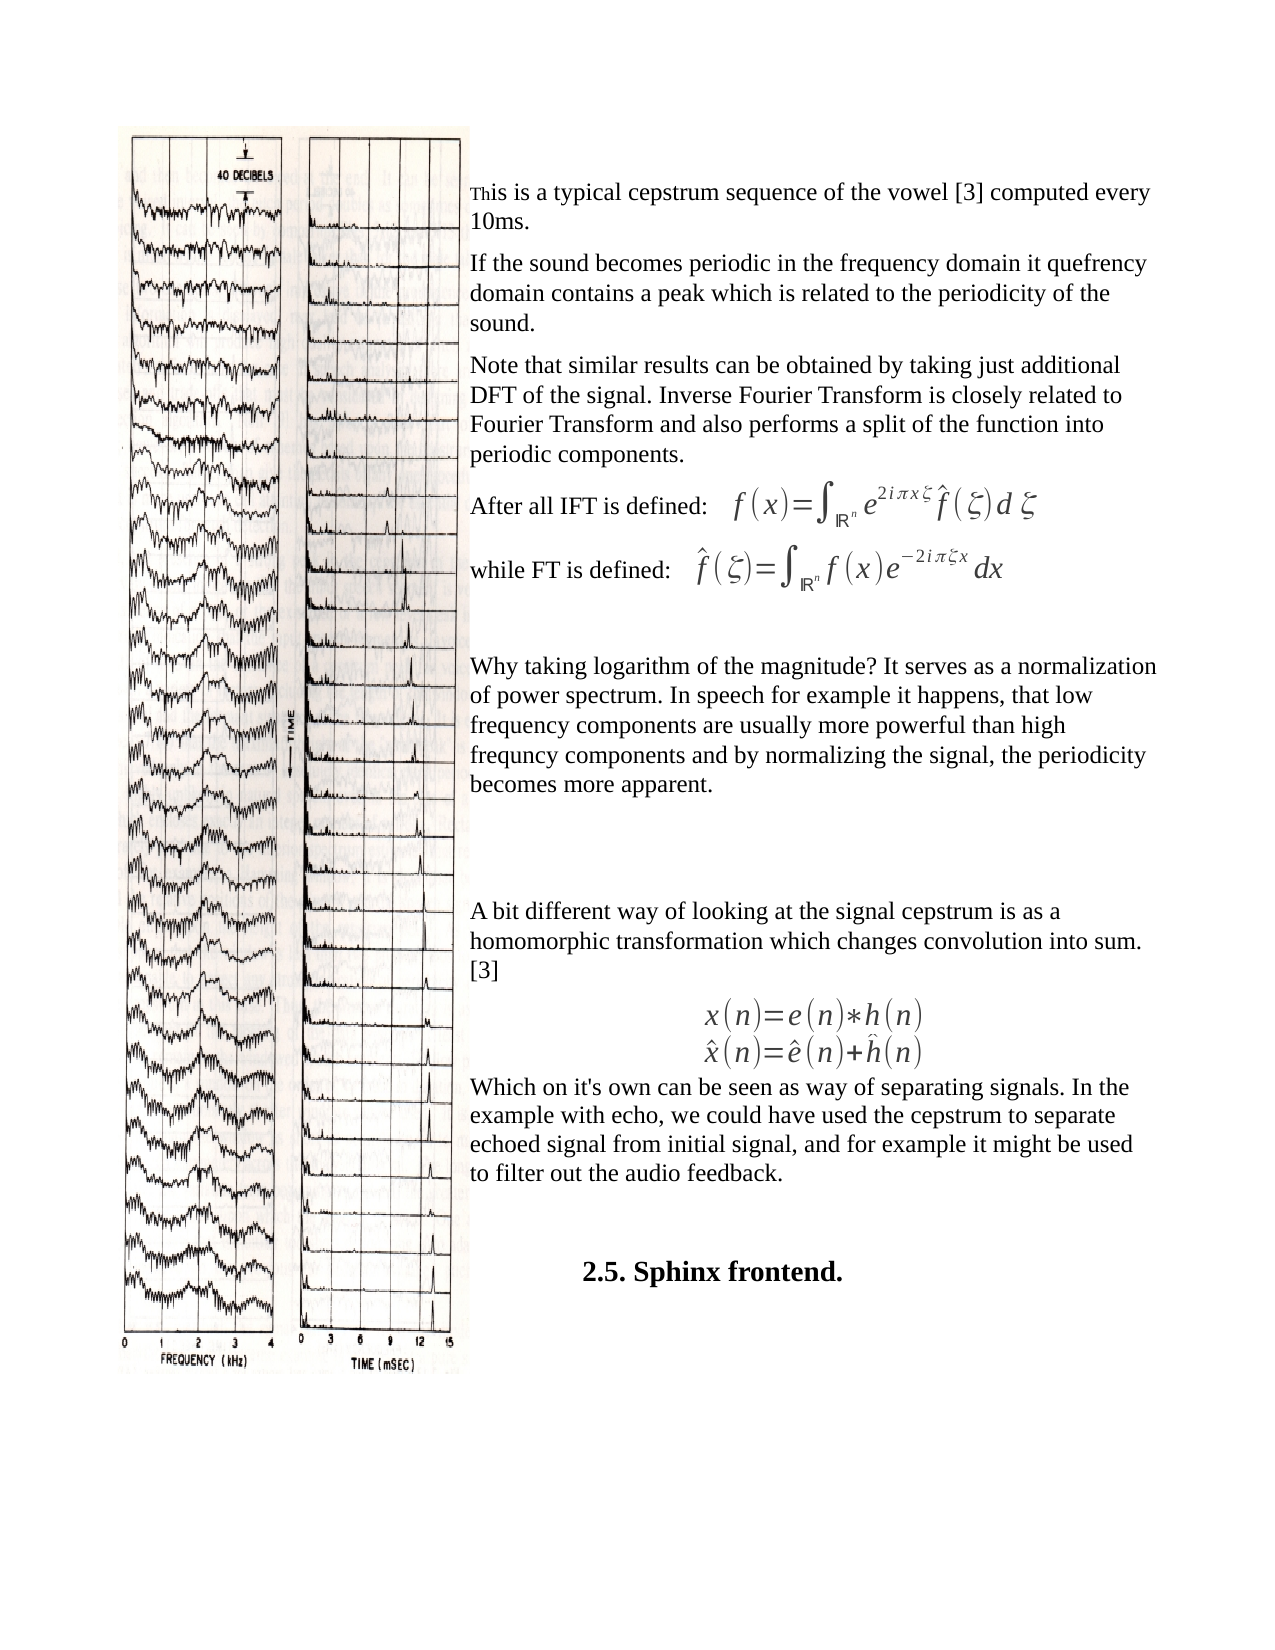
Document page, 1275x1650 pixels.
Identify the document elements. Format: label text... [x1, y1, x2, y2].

picture [117, 126, 470, 1374]
text After all IFT is defined: [470, 480, 1157, 531]
list 2.5. Sphinx frontend. [470, 1254, 1157, 1287]
text Why taking logarithm of the magnitude? It serves as a normalization of power spectrum. In speech for example it happens, that low frequency components are usually more powerful than high frequncy components and by normalizing the signal, the periodicity becomes more apparent. [470, 650, 1157, 798]
text This is a typical cepstrum sequence of the vowel [3] computed every 10ms. [470, 176, 1157, 235]
text Which on it's own can be seen as way of separating signals. In the example with echo, we could have used the cepstrum to separate echoed signal from initial signal, and for example it might be used to filter out the audio feedback. [470, 1072, 1157, 1187]
text A bit different way of looking at the signal cepstrum is as a homomorphic transformation which changes convolution into sum. [3] [470, 895, 1157, 984]
text while FT is defined: [470, 544, 1157, 595]
text Note that similar results can be obtained by taking just additional DFT of the signal. Inverse Fourier Transform is closely related to Fourier Transform and also performs a split of the function into periodic components. [470, 349, 1157, 468]
text If the sound becomes periodic in the frequency domain it quefrency domain contains a peak which is related to the periodicity of the sound. [470, 247, 1157, 337]
